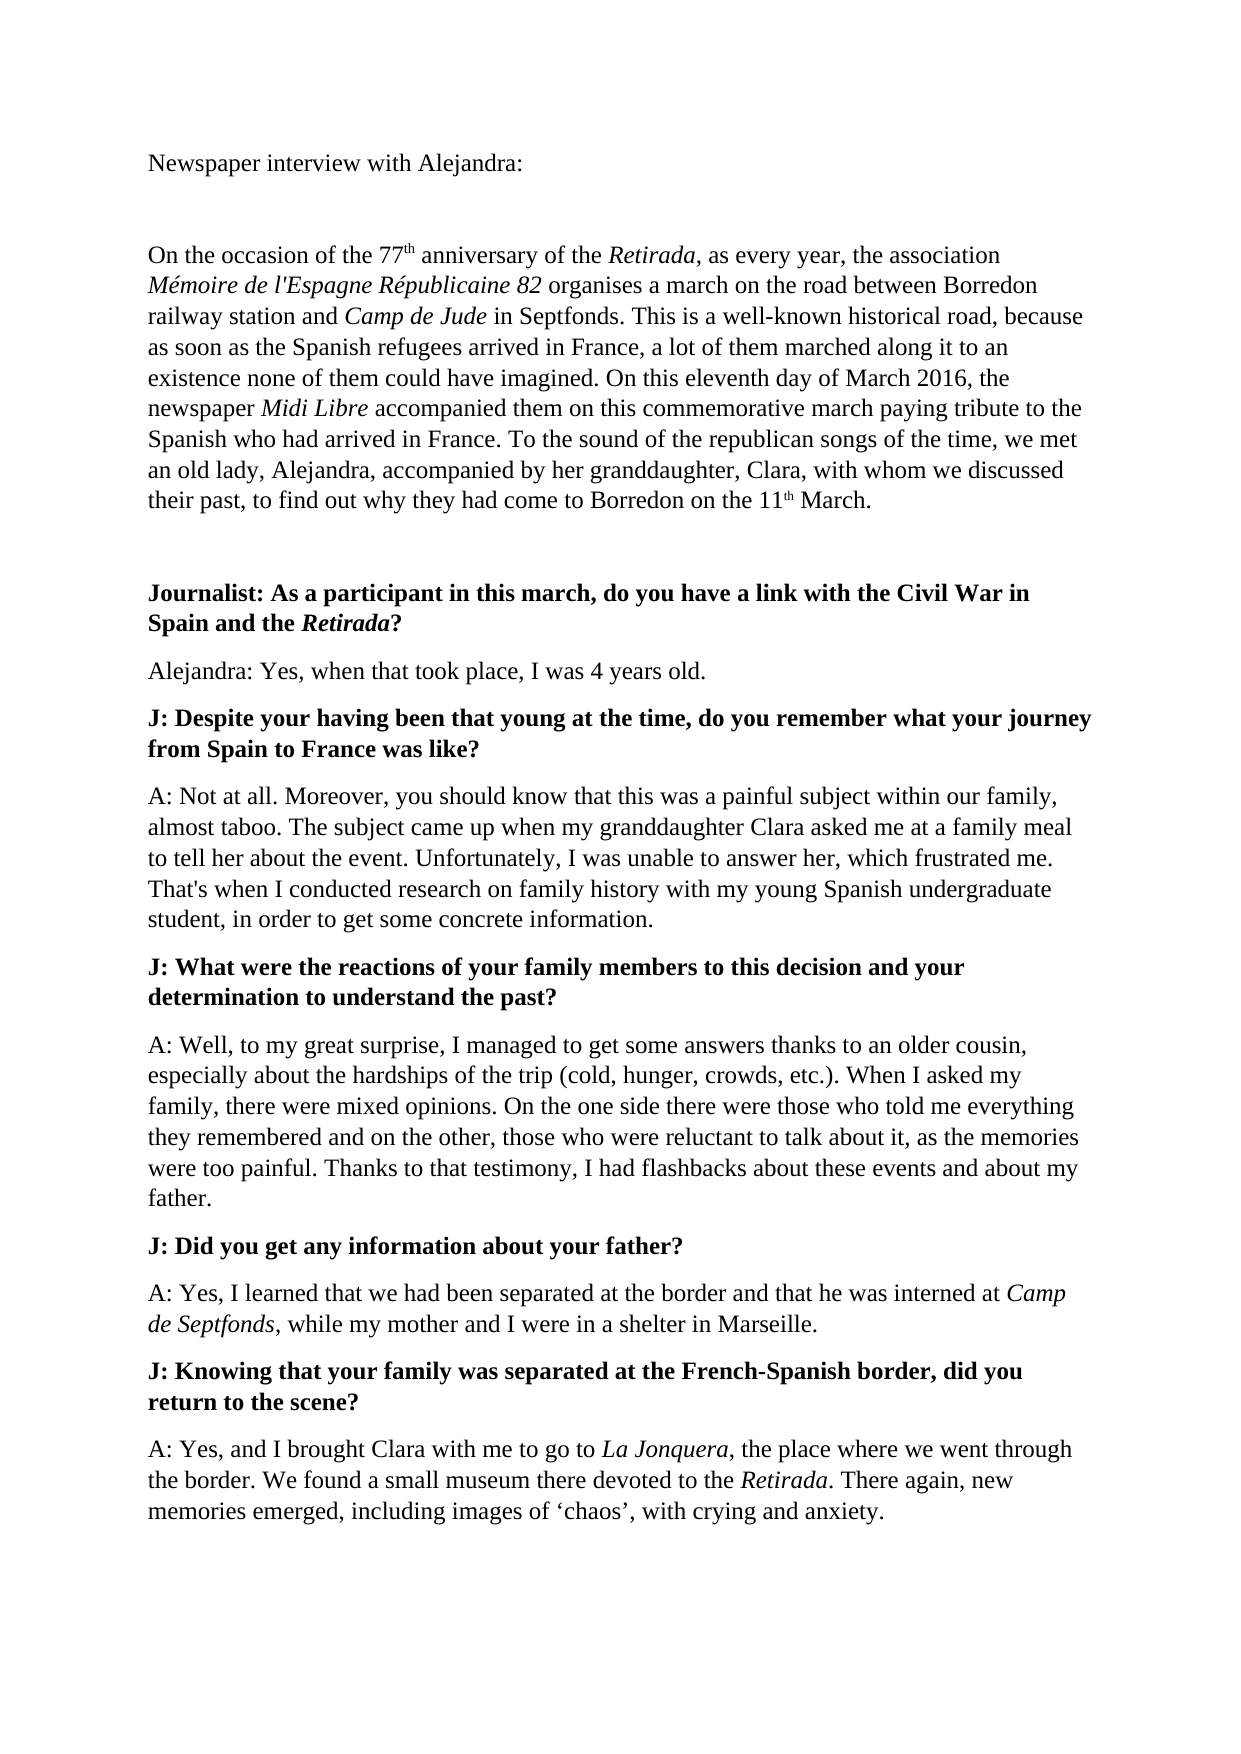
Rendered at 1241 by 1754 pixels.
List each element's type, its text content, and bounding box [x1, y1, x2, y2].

text A: Yes, I learned that we had been separated at the border and that he was interned at Camp de Septfonds, while my mother and I were in a shelter in Marseille. [148, 1278, 1093, 1338]
text Journalist: As a participant in this march, do you have a link with the Civil War in Spain and the Retirada? [148, 578, 1093, 637]
text On the occasion of the 77th anniversary of the Retirada, as every year, the association Mémoire de l'Espagne Républicaine 82 organises a march on the road between Borredon railway station and Camp de Jude in Septfonds. This is a well-known historical road, because as soon as the Spanish refugees arrived in France, a lot of them marched along it to an existence none of them could have imagined. On this eleventh day of March 2016, the newspaper Midi Libre accompanied them on this commemorative march paying tribute to the Spanish who had arrived in France. To the sound of the republican songs of the time, we met an old lady, Alejandra, accompanied by her granddaughter, Clara, with whom we discussed their past, to find out why they had come to Borredon on the 11th March. [148, 240, 1093, 514]
text A: Not at all. Moreover, you should know that this was a painful subject within our family, almost taboo. The subject came up when my granddaughter Clara asked me at a family meal to tell her about the event. Unfortunately, I was unable to answer her, which frustrated me. That's when I conducted research on family history with my young Spanish undergraduate student, in order to get some concrete information. [148, 781, 1093, 933]
text J: Did you get any information about your father? [148, 1231, 1093, 1260]
text J: Knowing that your family was separated at the French-Spanish border, did you return to the scene? [148, 1356, 1093, 1416]
text A: Well, to my great surprise, I managed to get some answers thanks to an older cousin, especially about the hardships of the trip (cold, hunger, crowds, etc.). When I asked my family, there were mixed opinions. On the one side there were those who told me everything they remembered and on the other, those who were reluctant to talk about it, as the memories were too painful. Thanks to that testimony, I had flashbacks about these events and about my father. [148, 1030, 1093, 1212]
text J: What were the reactions of your family members to this decision and your determination to understand the past? [148, 952, 1093, 1011]
text Newspaper interview with Alejandra: [148, 148, 1093, 176]
text A: Yes, and I brought Clara with me to go to La Jonquera, the place where we went through the border. We found a small museum there devoted to the Retirada. There again, new memories emerged, including images of ‘chaos’, with crying and anxiety. [148, 1434, 1093, 1525]
text J: Despite your having been that young at the time, do you remember what your journey from Spain to France was like? [148, 703, 1093, 763]
text Alejandra: Yes, when that took place, I was 4 years old. [148, 656, 1093, 685]
